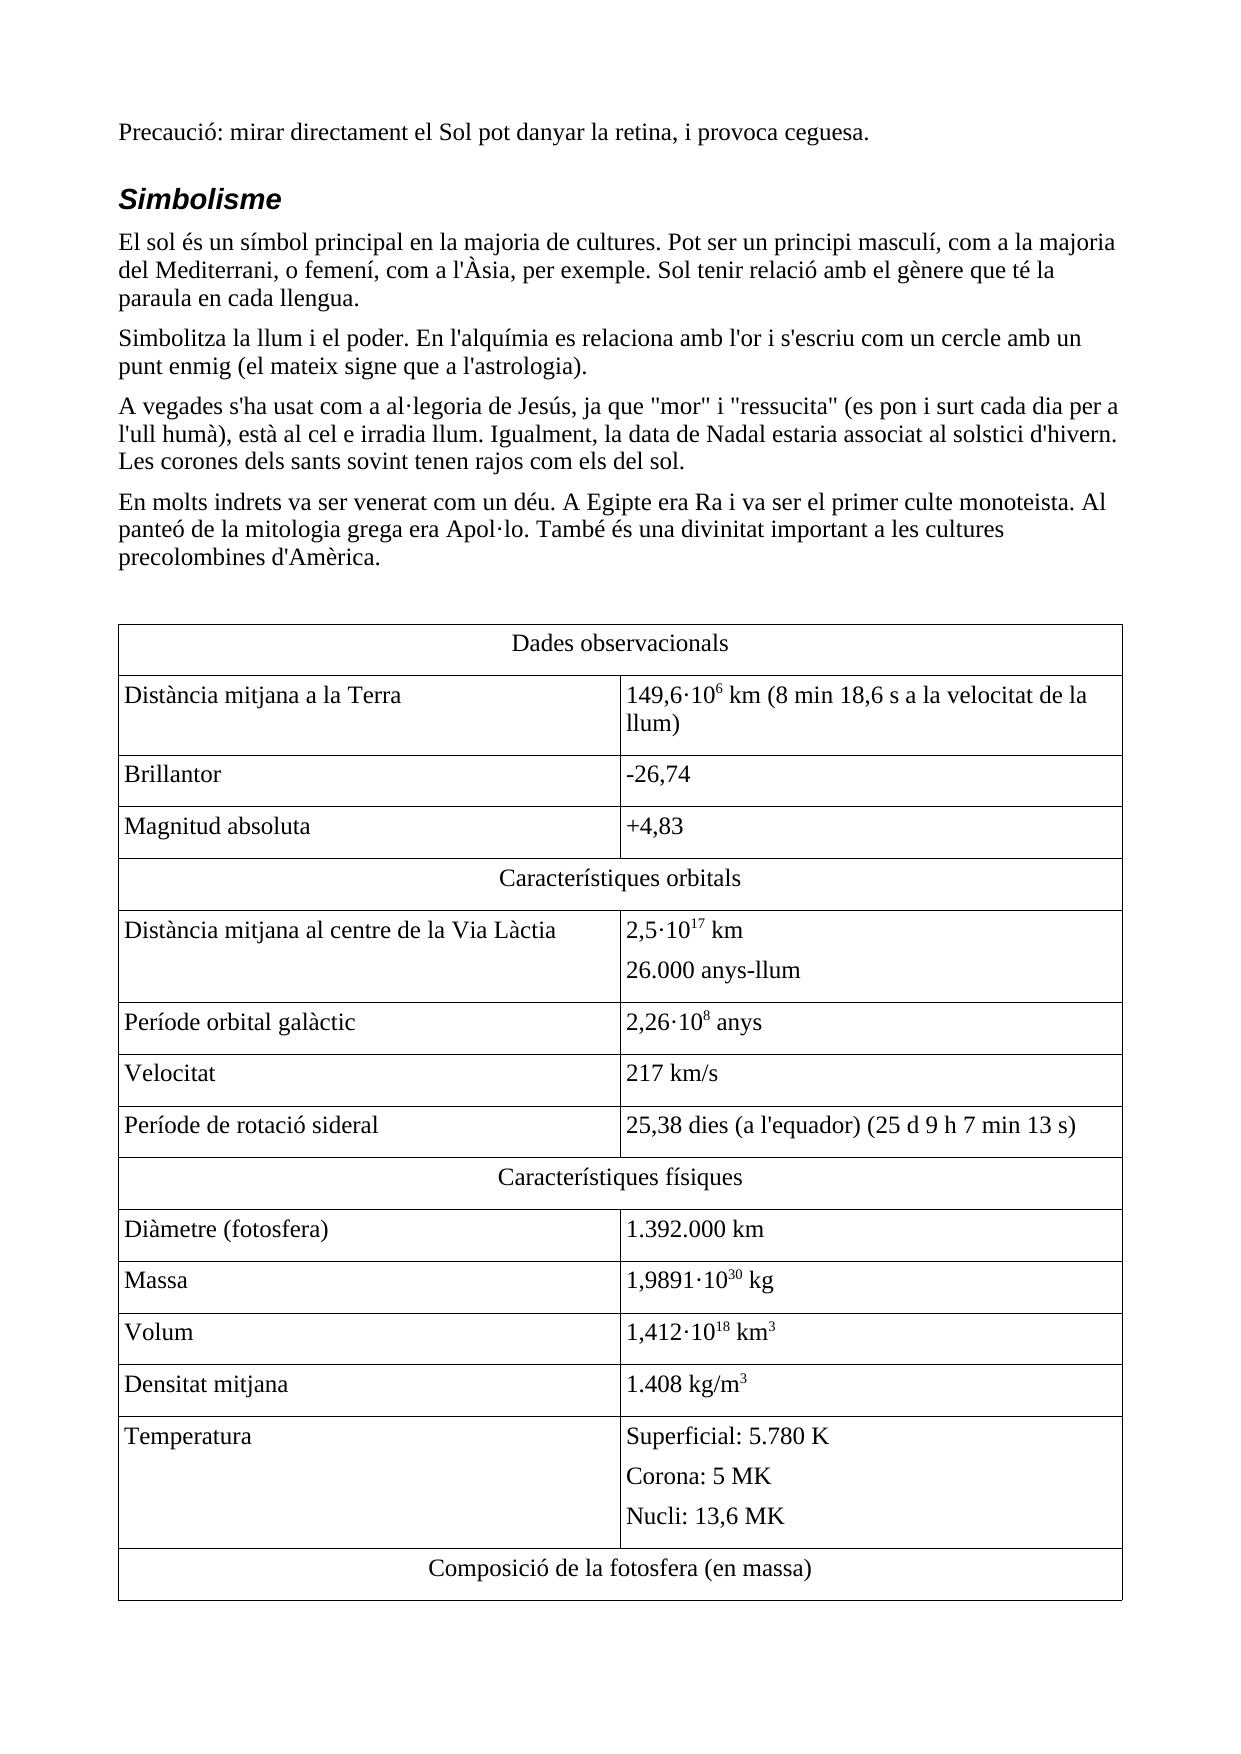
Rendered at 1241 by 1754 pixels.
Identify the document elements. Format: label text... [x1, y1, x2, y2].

table_cell 1.408 kg/m3 [621, 1365, 1122, 1416]
text El sol és un símbol principal en la majoria de cultures. Pot ser un principi masculí, com a la majoria del Mediterrani, o femení, com a l'Àsia, per exemple. Sol tenir relació amb el gènere que té la paraula en cada llengua. [118, 228, 1122, 312]
table_cell Característiques orbitals [119, 859, 1122, 910]
table_cell 2,5·1017 km 26.000 anys-llum [621, 911, 1122, 1002]
table_cell Velocitat [119, 1055, 620, 1106]
table_cell Magnitud absoluta [119, 807, 620, 858]
table_header Dades observacionals [119, 625, 1122, 675]
text A vegades s'ha usat com a al·legoria de Jesús, ja que "mor" i "ressucita" (es pon i surt cada dia per a l'ull humà), està al cel e irradia llum. Igualment, la data de Nadal estaria associat al solstici d'hivern. Les corones dels sants sovint tenen rajos com els del sol. [118, 392, 1122, 475]
table_cell 149,6·106 km (8 min 18,6 s a la velocitat de la llum) [621, 676, 1122, 755]
table_cell 1.392.000 km [621, 1210, 1122, 1261]
table_cell 2,26·108 anys [621, 1003, 1122, 1054]
table_cell Diàmetre (fotosfera) [119, 1210, 620, 1261]
table_cell Característiques físiques [119, 1158, 1122, 1209]
table_cell -26,74 [621, 756, 1122, 806]
table_cell Volum [119, 1314, 620, 1364]
table_cell +4,83 [621, 807, 1122, 858]
table_cell 217 km/s [621, 1055, 1122, 1106]
table_cell Distància mitjana al centre de la Via Làctia [119, 911, 620, 1002]
table_cell Temperatura [119, 1417, 620, 1548]
subtitle Simbolisme [118, 183, 1122, 216]
table_cell Massa [119, 1262, 620, 1313]
table_cell 1,9891·1030 kg [621, 1262, 1122, 1313]
text Simbolitza la llum i el poder. En l'alquímia es relaciona amb l'or i s'escriu com un cercle amb un punt enmig (el mateix signe que a l'astrologia). [118, 324, 1122, 379]
table_cell Brillantor [119, 756, 620, 806]
table_cell 1,412·1018 km3 [621, 1314, 1122, 1364]
table_cell Període orbital galàctic [119, 1003, 620, 1054]
text Precaució: mirar directament el Sol pot danyar la retina, i provoca ceguesa. [118, 118, 1122, 146]
table_cell Distància mitjana a la Terra [119, 676, 620, 755]
table_cell Densitat mitjana [119, 1365, 620, 1416]
table_cell 25,38 dies (a l'equador) (25 d 9 h 7 min 13 s) [621, 1107, 1122, 1157]
text En molts indrets va ser venerat com un déu. A Egipte era Ra i va ser el primer culte monoteista. Al panteó de la mitologia grega era Apol·lo. També és una divinitat important a les cultures precolombines d'Amèrica. [118, 488, 1122, 571]
table_cell Període de rotació sideral [119, 1107, 620, 1157]
table_cell Superficial: 5.780 K Corona: 5 MK Nucli: 13,6 MK [621, 1417, 1122, 1548]
table_cell Composició de la fotosfera (en massa) [119, 1549, 1122, 1600]
